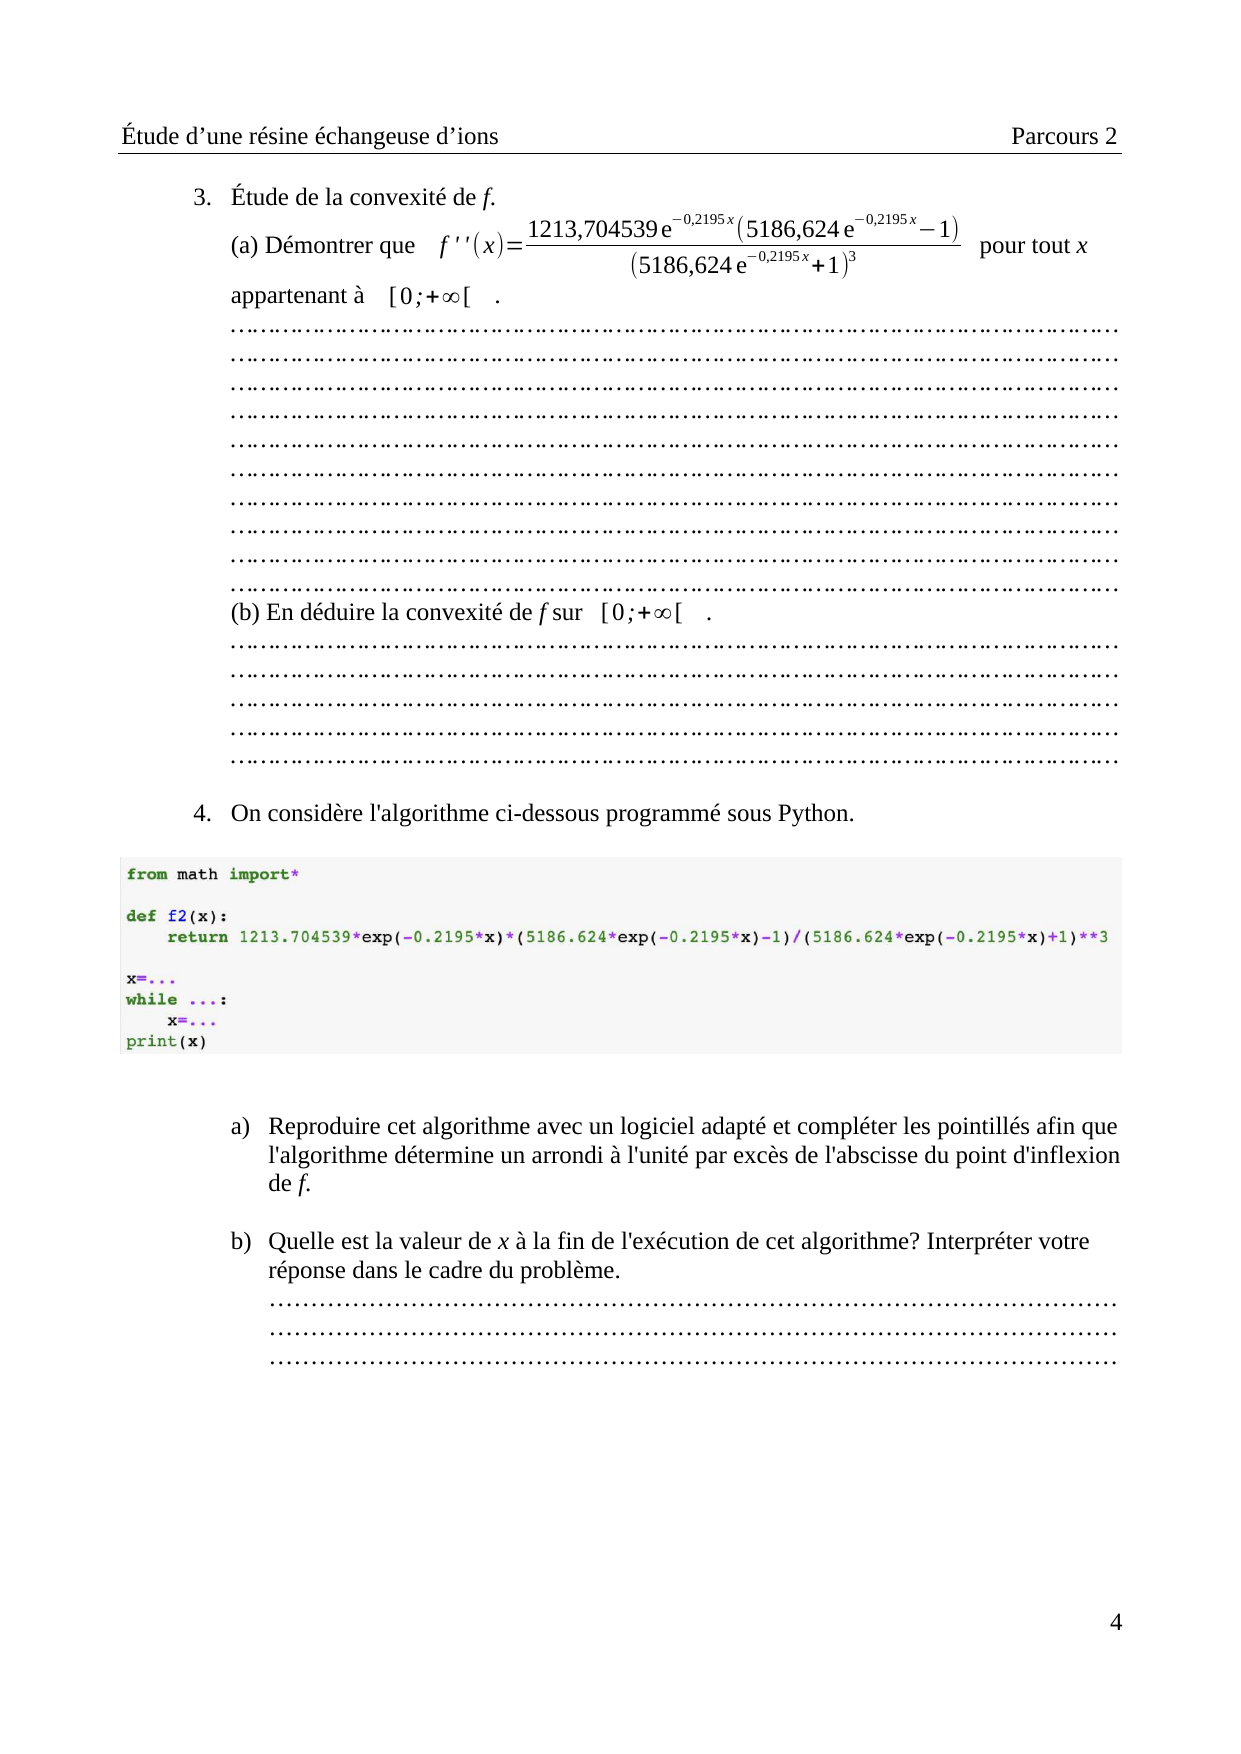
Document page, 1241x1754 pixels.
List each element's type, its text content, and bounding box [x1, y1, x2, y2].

list (a) Démontrer que pour tout x appartenant à . [193, 211, 1122, 309]
list Étude de la convexité de f. [193, 182, 1122, 211]
list ………………………………………………………………………………………………………………………………………………………………………………………………………………………………………………………………………………………………………………………………………………………………………………………………………………………………………………………………………………………………………………………………………………………………………………………………………………………………………………………………………………………………………………………………………………………………………………………………………………………………………………………………………………………………………………………………………………………………………………………………………………………………………………………………………………………………………… [193, 309, 1122, 597]
list Reproduire cet algorithme avec un logiciel adapté et compléter les pointillés afin que l'algorithme détermine un arrondi à l'unité par excès de l'abscisse du point d'inflexion de f. [231, 1111, 1122, 1197]
list (b) En déduire la convexité de f sur. [193, 597, 1122, 626]
list ……………………………………………………………………………………………………………………………………………………………………………………………………………………………………………………………………………… [231, 1283, 1122, 1370]
list On considère l'algorithme ci-dessous programmé sous Python. [193, 798, 1122, 827]
picture [118, 855, 1123, 1054]
list …………………………………………………………………………………………………………………………………………………………………………………………………………………………………………………………………………………………………………………………………………………………………………………………………………………………………………………………………………………………………………………………………………………… [193, 626, 1122, 769]
list Quelle est la valeur de x à la fin de l'exécution de cet algorithme? Interpréter votre réponse dans le cadre du problème. [231, 1226, 1122, 1283]
